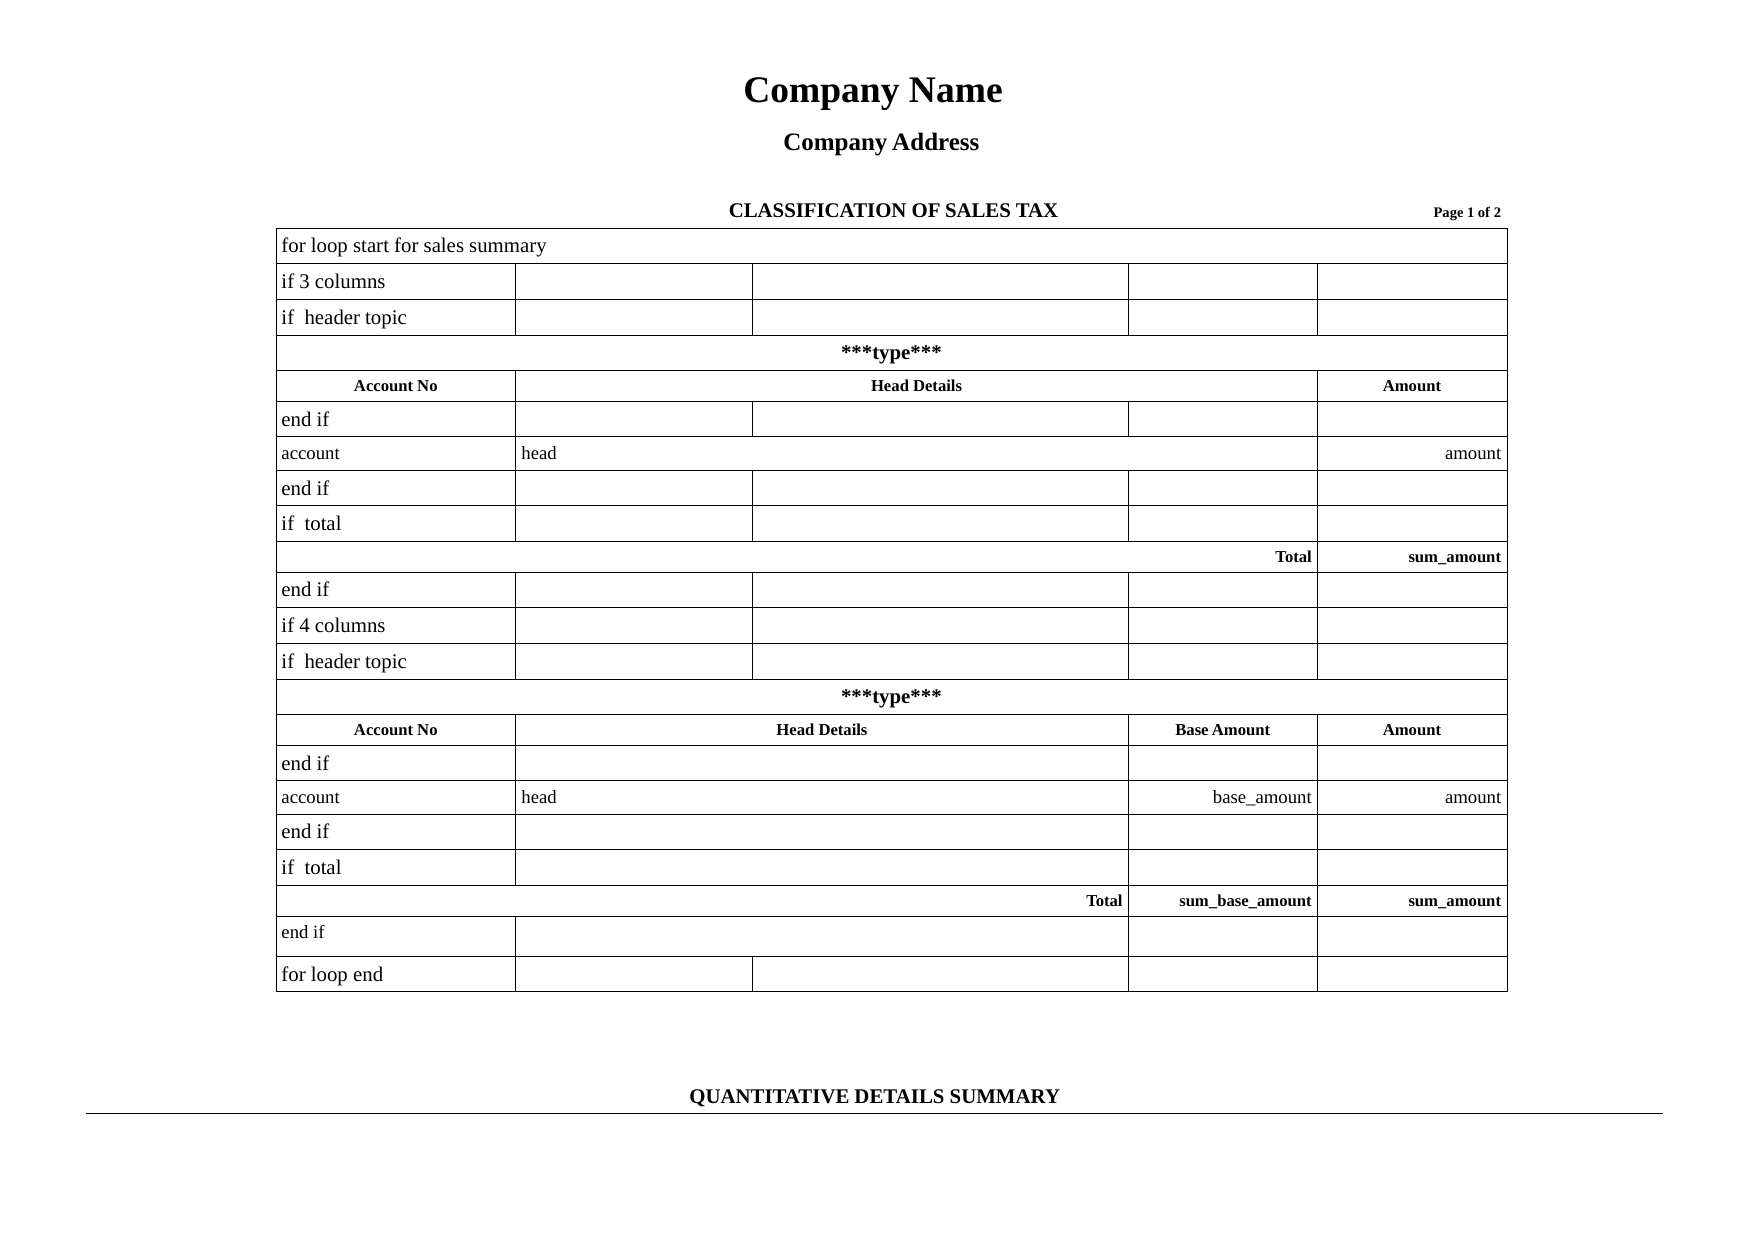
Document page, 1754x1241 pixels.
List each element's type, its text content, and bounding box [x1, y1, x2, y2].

table_cell [1318, 746, 1507, 780]
table_cell [516, 264, 752, 299]
table_cell ***type*** [277, 336, 1507, 370]
table_cell end if [277, 471, 515, 505]
table_cell [516, 957, 752, 991]
table_cell [1318, 815, 1507, 849]
table_cell if header topic [277, 300, 515, 334]
table_cell [1318, 644, 1507, 678]
table_cell [1318, 850, 1507, 885]
table_cell [516, 608, 752, 643]
table_cell [1318, 608, 1507, 643]
table_cell [1318, 573, 1507, 607]
table_cell [1318, 300, 1507, 334]
table_cell [516, 506, 752, 541]
table_cell [1129, 957, 1317, 991]
table_cell Amount [1318, 715, 1507, 745]
table_cell [516, 850, 1128, 885]
table_cell head [516, 781, 1128, 813]
table_cell end if [277, 746, 515, 780]
table_cell Total [277, 886, 1128, 916]
table_cell Head Details [516, 371, 1317, 401]
table_cell [516, 300, 752, 334]
table_cell end if [277, 402, 515, 436]
table_cell [1129, 644, 1317, 678]
table_cell [1129, 917, 1317, 956]
table_cell Base Amount [1129, 715, 1317, 745]
table_cell [1129, 815, 1317, 849]
table_cell [1318, 402, 1507, 436]
table_cell Head Details [516, 715, 1128, 745]
table_cell [516, 917, 1128, 956]
table_cell for loop start for sales summary [277, 229, 1507, 263]
table_cell amount [1318, 437, 1507, 469]
table_cell [1129, 471, 1317, 505]
table_cell sum_amount [1318, 542, 1507, 572]
table_cell [516, 815, 1128, 849]
table_cell [753, 506, 1128, 541]
table_cell if 3 columns [277, 264, 515, 299]
table_cell [1129, 264, 1317, 299]
table_cell [753, 402, 1128, 436]
table_cell Account No [277, 715, 515, 745]
table_cell ***type*** [277, 680, 1507, 714]
table_cell head [516, 437, 1317, 469]
table_cell amount [1318, 781, 1507, 813]
table_cell [1129, 300, 1317, 334]
table_cell end if [277, 573, 515, 607]
table_cell if 4 columns [277, 608, 515, 643]
table_cell [1129, 608, 1317, 643]
table_cell [1129, 746, 1317, 780]
table_cell [753, 957, 1128, 991]
table_cell [753, 471, 1128, 505]
table_cell end if [277, 815, 515, 849]
table_cell account [277, 781, 515, 813]
table_cell sum_base_amount [1129, 886, 1317, 916]
table_cell sum_amount [1318, 886, 1507, 916]
table_cell [1129, 506, 1317, 541]
table_cell if total [277, 850, 515, 885]
table_cell [1129, 402, 1317, 436]
table_cell [1129, 850, 1317, 885]
table_cell [1318, 957, 1507, 991]
table_cell [1318, 506, 1507, 541]
table_cell [1129, 573, 1317, 607]
table_header CLASSIFICATION OF SALES TAX Page 1 of 2 [276, 192, 1507, 228]
table_cell end if [277, 917, 515, 956]
table_cell account [277, 437, 515, 469]
table_cell [753, 644, 1128, 678]
table_cell Amount [1318, 371, 1507, 401]
table_header QUANTITATIVE DETAILS SUMMARY [86, 1078, 1663, 1113]
table_cell if total [277, 506, 515, 541]
table_cell [753, 608, 1128, 643]
table_cell [516, 471, 752, 505]
table_cell [516, 644, 752, 678]
table_cell Account No [277, 371, 515, 401]
table_cell [516, 746, 1128, 780]
table_cell for loop end [277, 957, 515, 991]
table_cell base_amount [1129, 781, 1317, 813]
table_cell [1318, 264, 1507, 299]
table_cell Total [277, 542, 1317, 572]
table_cell [753, 300, 1128, 334]
table_cell [1318, 471, 1507, 505]
table_cell [753, 573, 1128, 607]
table_cell [753, 264, 1128, 299]
table_cell if header topic [277, 644, 515, 678]
table_cell [516, 402, 752, 436]
table_cell [1318, 917, 1507, 956]
table_cell [516, 573, 752, 607]
